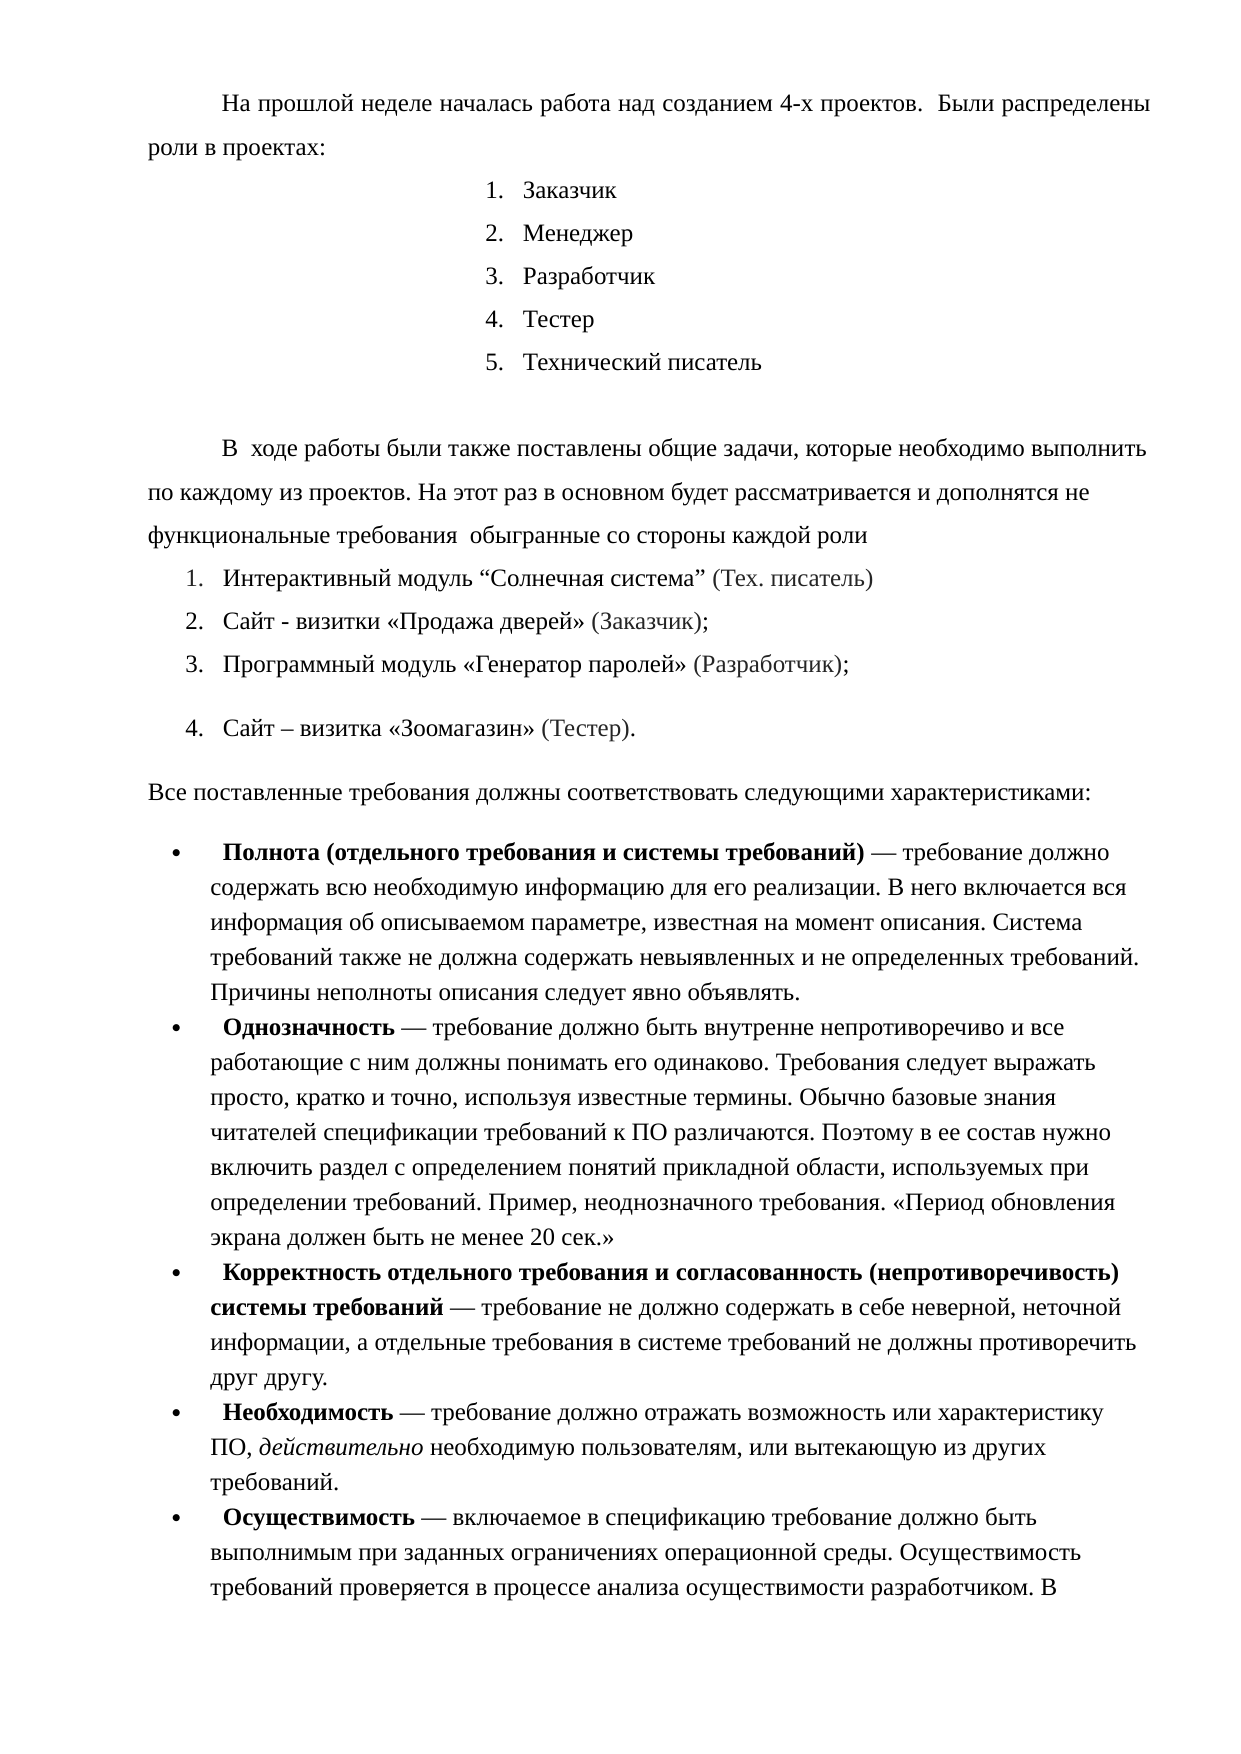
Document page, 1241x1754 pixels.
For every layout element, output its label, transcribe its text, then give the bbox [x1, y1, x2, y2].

list Сайт – визитка «Зоомагазин» (Тестер). [185, 713, 1152, 742]
list Однозначность — требование должно быть внутренне непротиворечиво и все работающие с ним должны понимать его одинаково. Требования следует выражать просто, кратко и точно, используя известные термины. Обычно базовые знания читателей спецификации требований к ПО различаются. Поэтому в ее состав нужно включить раздел с определением понятий прикладной области, используемых при определении требований. Пример, неоднозначного требования. «Период обновления экрана должен быть не менее 20 сек.» [173, 1006, 1152, 1251]
list Менеджер [485, 218, 1152, 247]
text На прошлой неделе началась работа над созданием 4-х проектов. Были распределены роли в проектах: [148, 88, 1152, 160]
text В ходе работы были также поставлены общие задачи, которые необходимо выполнить по каждому из проектов. На этот раз в основном будет рассматривается и дополнятся не функциональные требования обыгранные со стороны каждой роли [148, 433, 1152, 548]
list Корректность отдельного требования и согласованность (непротиворечивость) системы требований — требование не должно содержать в себе неверной, неточной информации, а отдельные требования в системе требований не должны противоречить друг другу. [173, 1251, 1152, 1391]
list Программный модуль «Генератор паролей» (Разработчик); [185, 649, 1152, 678]
list Осуществимость — включаемое в спецификацию требование должно быть выполнимым при заданных ограничениях операционной среды. Осуществимость требований проверяется в процессе анализа осуществимости разработчиком. В [173, 1496, 1152, 1601]
list Сайт - визитки «Продажа дверей» (Заказчик); [185, 606, 1152, 635]
list Интерактивный модуль “Солнечная система” (Тех. писатель) [185, 563, 1152, 592]
list Полнота (отдельного требования и системы требований) — требование должно содержать всю необходимую информацию для его реализации. В него включается вся информация об описываемом параметре, известная на момент описания. Система требований также не должна содержать невыявленных и не определенных требований. Причины неполноты описания следует явно объявлять. [173, 831, 1152, 1006]
list Разработчик [485, 261, 1152, 290]
list Заказчик [485, 175, 1152, 203]
list Технический писатель [485, 347, 1152, 376]
list Тестер [485, 304, 1152, 333]
text Все поставленные требования должны соответствовать следующими характеристиками: [148, 777, 1152, 806]
list Необходимость — требование должно отражать возможность или характеристику ПО, действительно необходимую пользователям, или вытекающую из других требований. [173, 1391, 1152, 1496]
